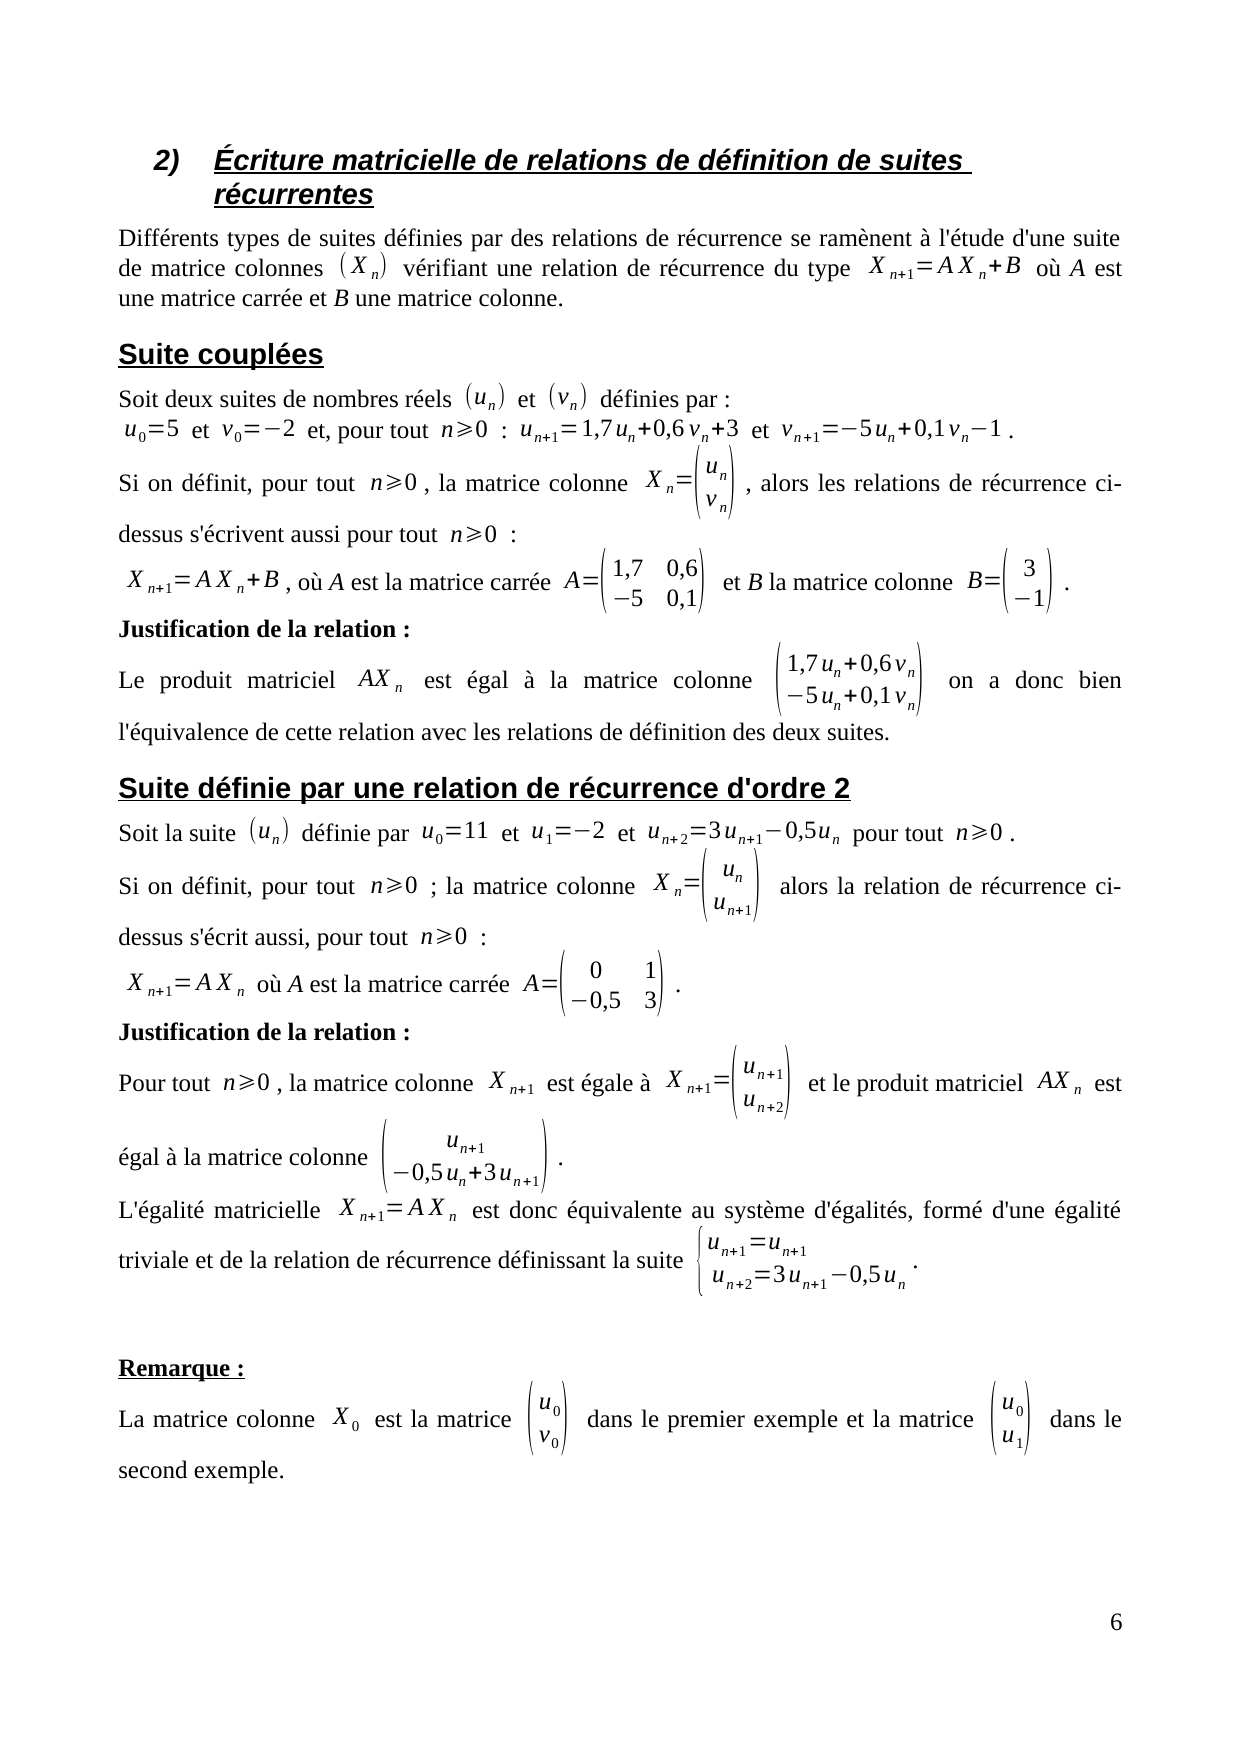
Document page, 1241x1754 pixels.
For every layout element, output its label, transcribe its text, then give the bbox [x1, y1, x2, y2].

text Soit la suite définie par et et pour tout . [118, 817, 1122, 848]
text Différents types de suites définies par des relations de récurrence se ramènent à l'étude d'une suite de matrice colonnes vérifiant une relation de récurrence du type où A est une matrice carrée et B une matrice colonne. [118, 223, 1122, 312]
text et et, pour tout : et . [118, 414, 1122, 446]
text L'égalité matricielle est donc équivalente au système d'égalités, formé d'une égalité triviale et de la relation de récurrence définissant la suite . [118, 1193, 1122, 1295]
text où A est la matrice carrée . [118, 951, 1122, 1017]
text Le produit matriciel est égal à la matrice colonne on a donc bien l'équivalence de cette relation avec les relations de définition des deux suites. [118, 643, 1122, 746]
subtitle Suite couplées [118, 337, 1122, 370]
text Pour tout , la matrice colonne est égale à et le produit matriciel est égal à la matrice colonne . [118, 1045, 1122, 1193]
subtitle Suite définie par une relation de récurrence d'ordre 2 [118, 771, 1122, 804]
text , où A est la matrice carrée et B la matrice colonne . [118, 548, 1122, 614]
text Justification de la relation : [118, 614, 1122, 643]
text Si on définit, pour tout ; la matrice colonne alors la relation de récurrence ci-dessus s'écrit aussi, pour tout : [118, 848, 1122, 951]
text Si on définit, pour tout , la matrice colonne , alors les relations de récurrence ci-dessus s'écrivent aussi pour tout : [118, 446, 1122, 548]
text La matrice colonne est la matrice dans le premier exemple et la matrice dans le second exemple. [118, 1382, 1122, 1484]
text Justification de la relation : [118, 1017, 1122, 1045]
text Remarque : [118, 1353, 1122, 1382]
subtitle Écriture matricielle de relations de définition de suites récurrentes [153, 143, 1122, 210]
text Soit deux suites de nombres réels et définies par : [118, 383, 1122, 414]
